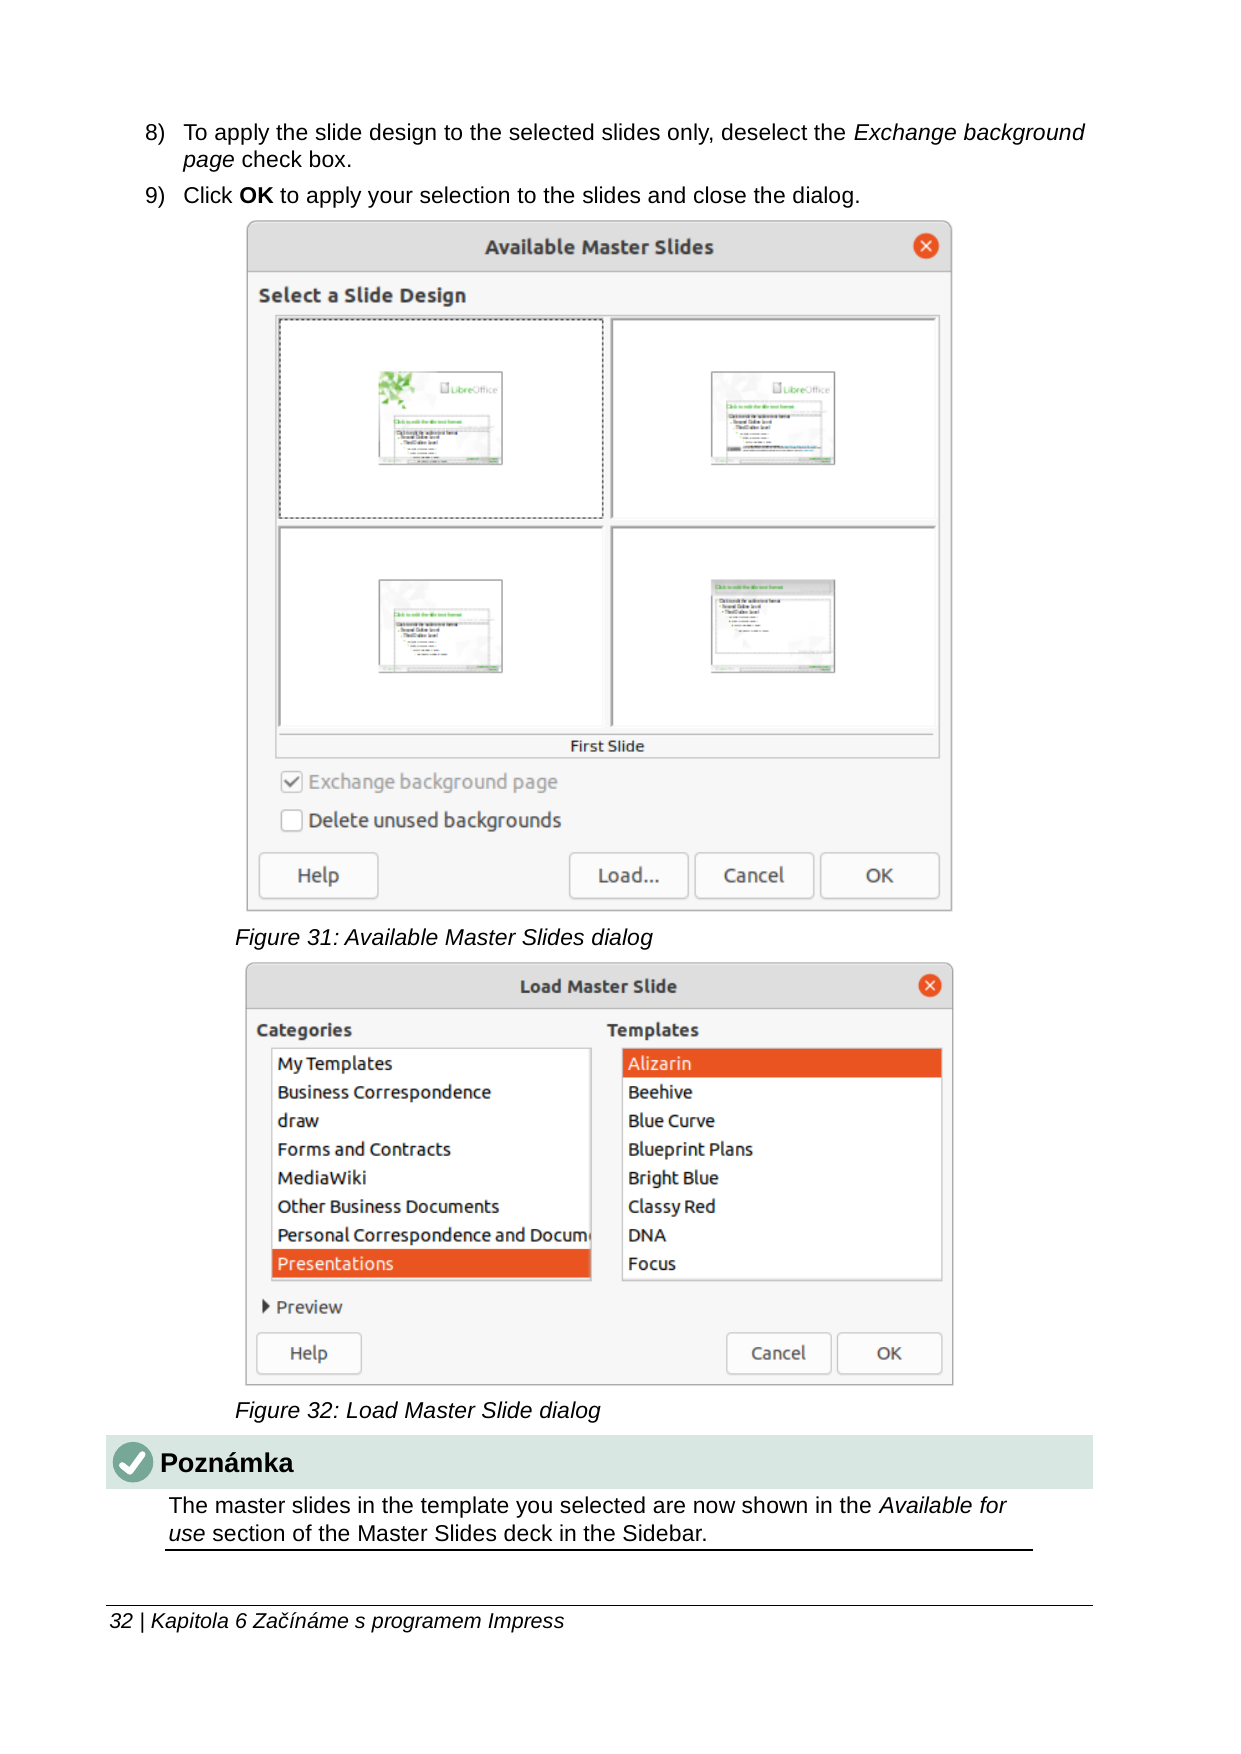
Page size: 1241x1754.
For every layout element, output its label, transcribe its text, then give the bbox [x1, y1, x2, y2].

text Figure 32: Load Master Slide dialog [235, 1397, 964, 1423]
text Figure 31: Available Master Slides dialog [235, 924, 964, 950]
list Click OK to apply your selection to the slides and close the dialog. [165, 181, 1093, 208]
list To apply the slide design to the selected slides only, deselect the Exchange background page check box. [165, 118, 1093, 172]
text The master slides in the template you selected are now shown in the Available for use section of the Master Slides deck in the Sidebar. [165, 1489, 1033, 1549]
picture [234, 220, 964, 924]
subtitle Poznámka [106, 1435, 1093, 1489]
picture [234, 962, 964, 1397]
